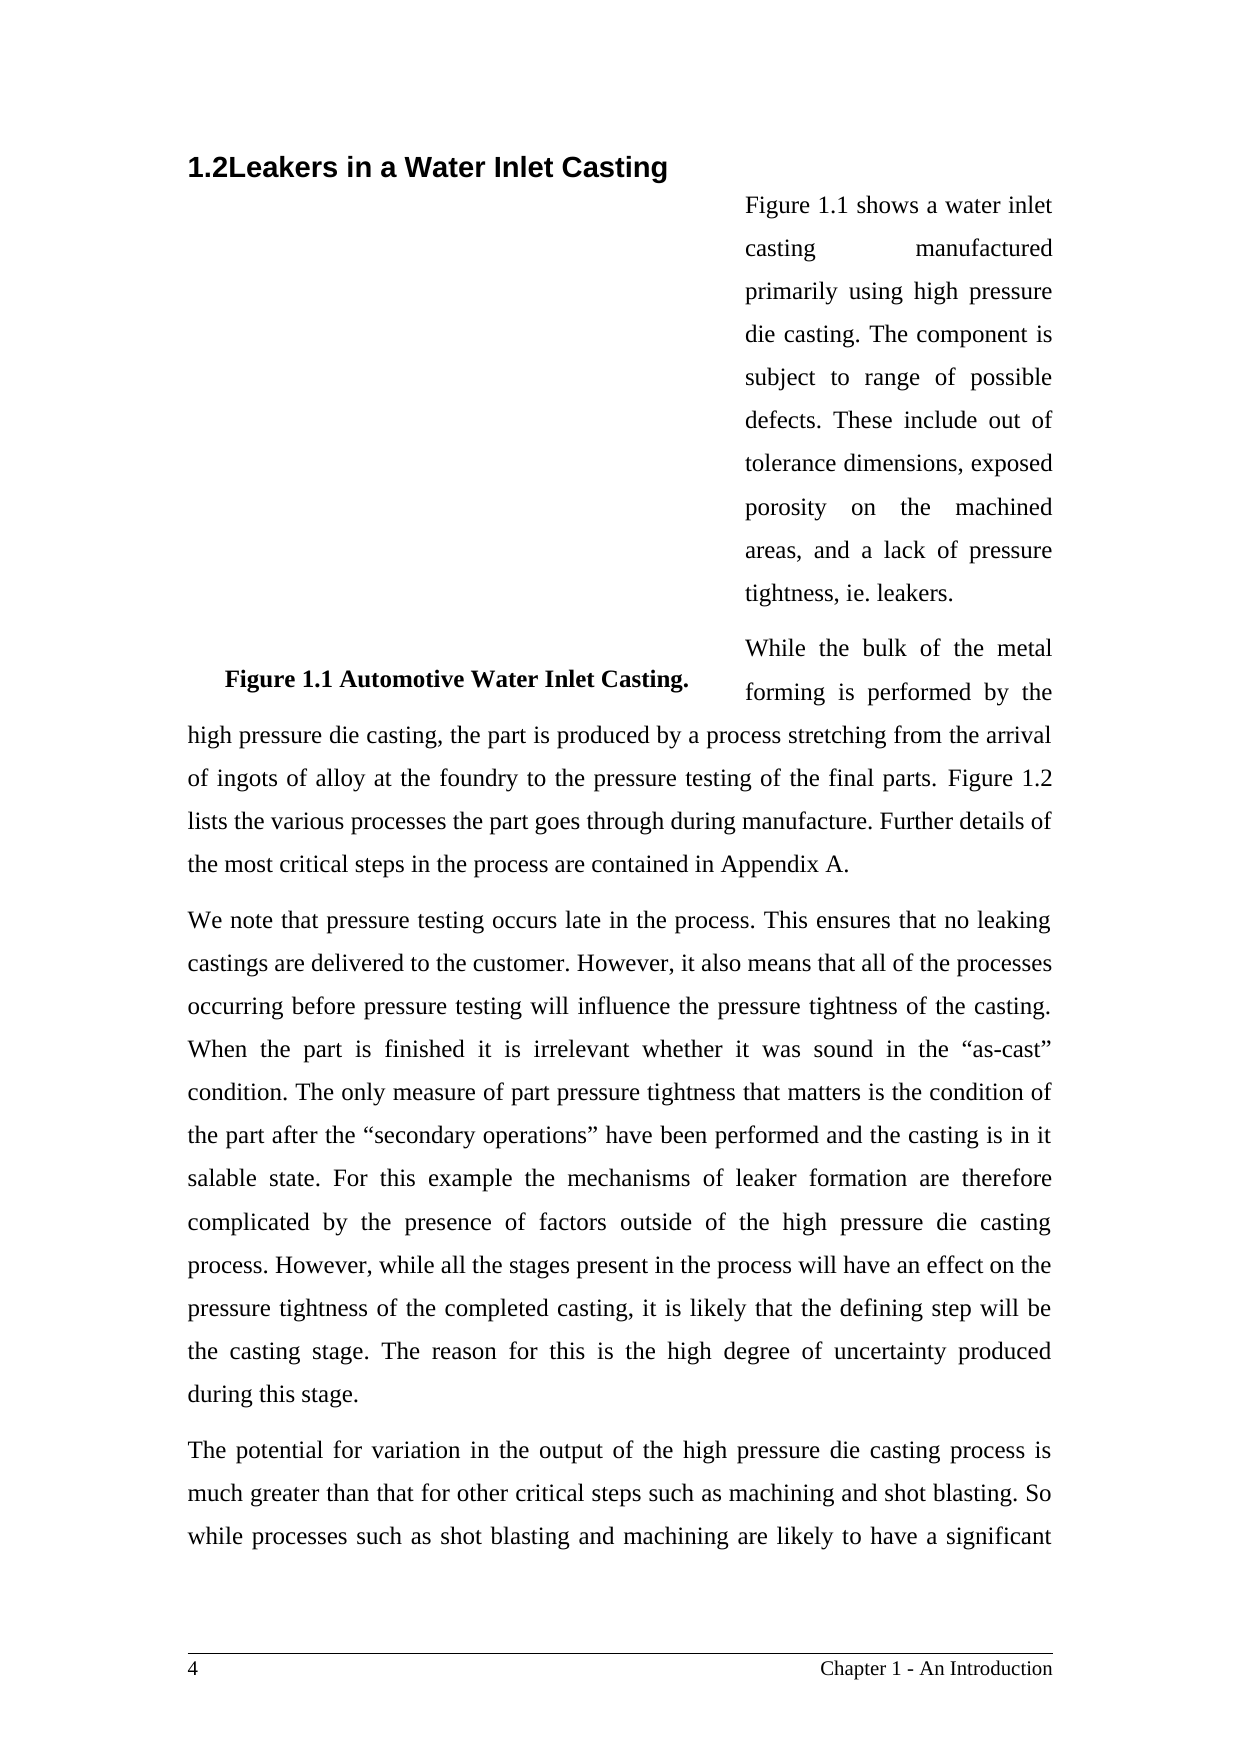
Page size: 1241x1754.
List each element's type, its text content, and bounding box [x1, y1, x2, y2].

text The potential for variation in the output of the high pressure die casting process is much greater than that for other critical steps such as machining and shot blasting. So while processes such as shot blasting and machining are likely to have a significant [187, 1435, 1053, 1550]
text While the bulk of the metal forming is performed by the high pressure die casting, the part is produced by a process stretching from the arrival of ingots of alloy at the foundry to the pressure testing of the final parts. Figure 1 .2 lists the various processes the part goes through during manufacture. Further details of the most critical steps in the process are contained in Appendix A. [187, 633, 1053, 878]
subtitle Leakers in a Water Inlet Casting [187, 150, 1053, 183]
text Figure 1.1 shows a water inlet casting manufactured primarily using high pressure die casting. The component is subject to range of possible defects. These include out of tolerance dimensions, exposed porosity on the machined areas, and a lack of pressure tightness, ie. leakers. [187, 190, 1053, 607]
text We note that pressure testing occurs late in the process. This ensures that no leaking castings are delivered to the customer. However, it also means that all of the processes occurring before pressure testing will influence the pressure tightness of the casting. When the part is finished it is irrelevant whether it was sound in the “as-cast” condition. The only measure of part pressure tightness that matters is the condition of the part after the “secondary operations” have been performed and the casting is in it salable state. For this example the mechanisms of leaker formation are therefore complicated by the presence of factors outside of the high pressure die casting process. However, while all the stages present in the process will have an effect on the pressure tightness of the completed casting, it is likely that the defining step will be the casting stage. The reason for this is the high degree of uncertainty produced during this stage. [187, 905, 1053, 1408]
text Figure 1.1 Automotive Water Inlet Casting. [188, 664, 726, 693]
